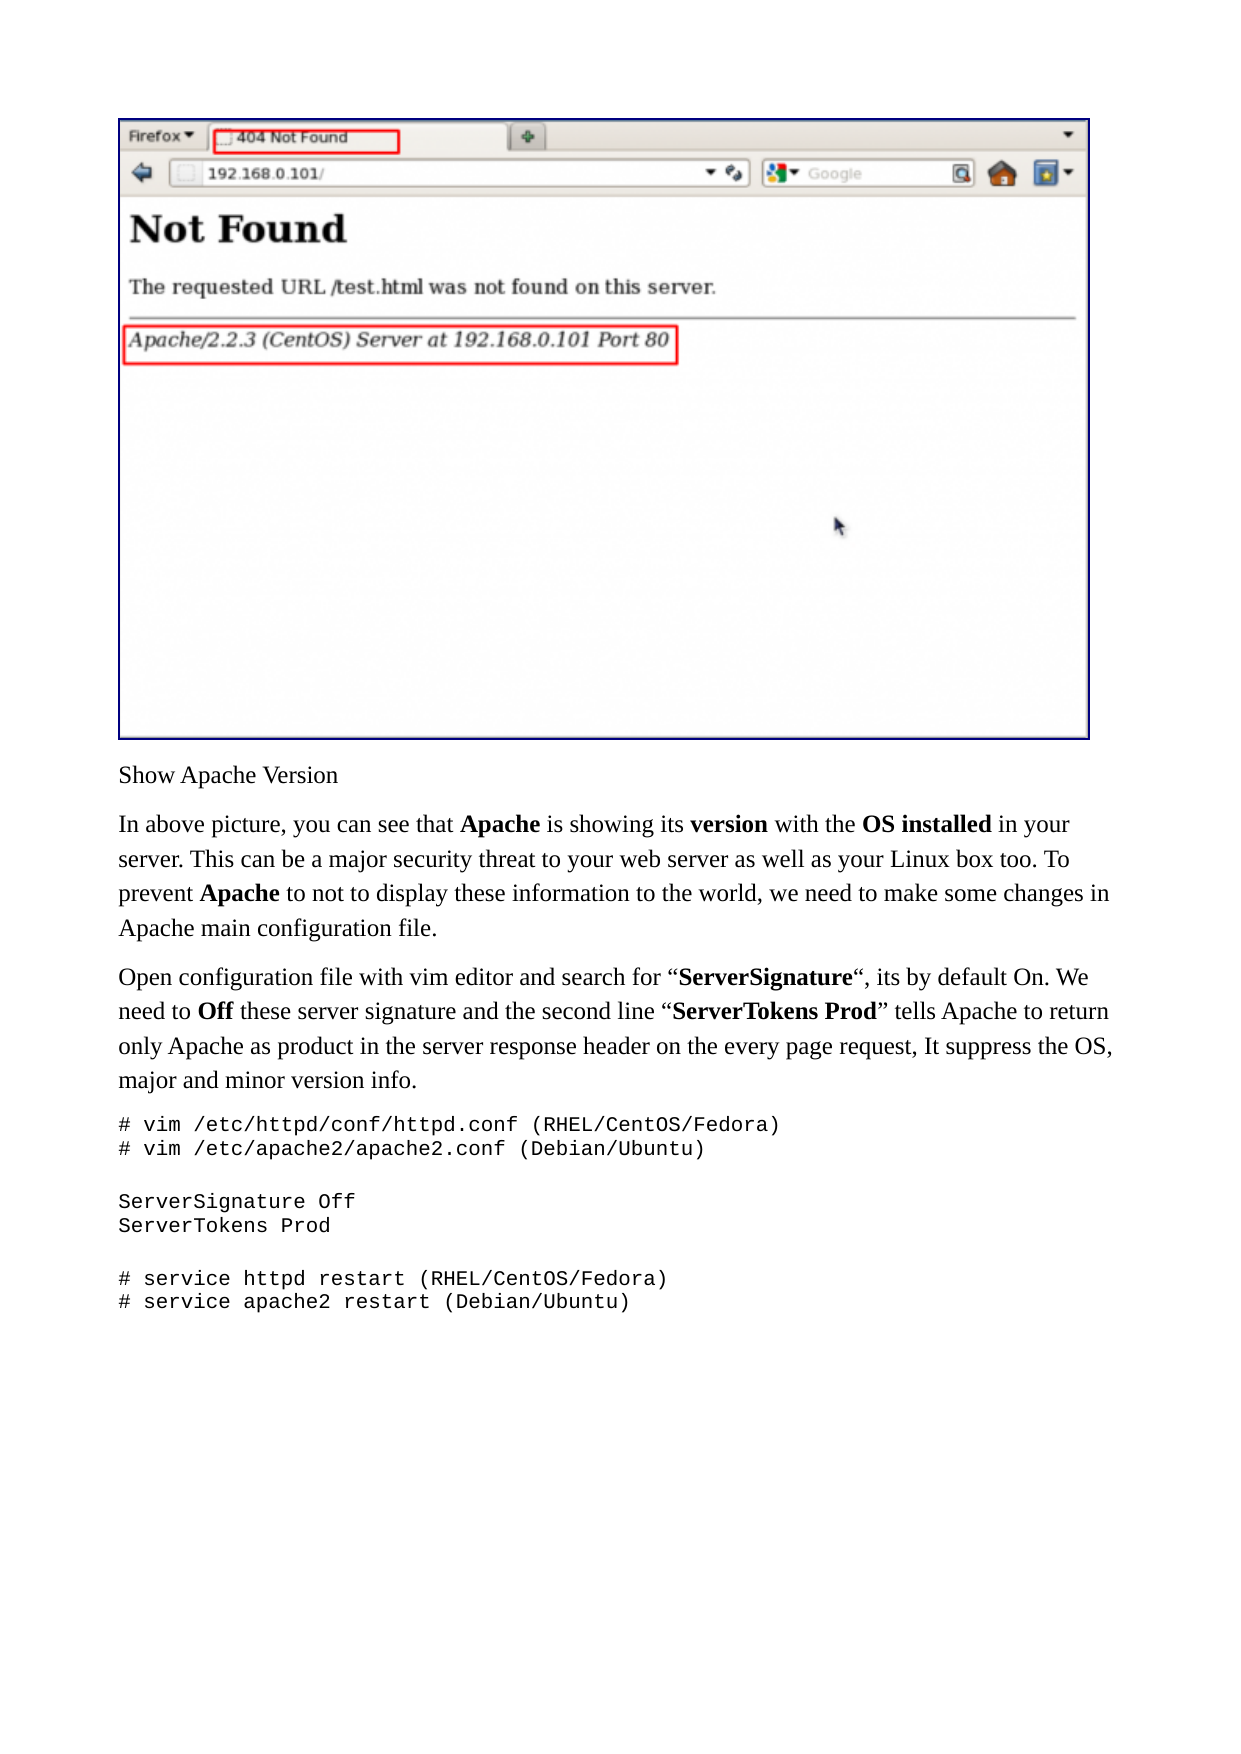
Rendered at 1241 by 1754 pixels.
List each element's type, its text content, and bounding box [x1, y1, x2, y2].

text Open configuration file with vim editor and search for “ServerSignature“, its by default On. We need to Off these server signature and the second line “ServerTokens Prod” tells Apache to return only Apache as product in the server response header on the every page request, It suppress the OS, major and minor version info. [118, 962, 1122, 1094]
text # service httpd restart (RHEL/CentOS/Fedora) [118, 1268, 1122, 1292]
text ServerSignature Off [118, 1191, 1122, 1215]
text ServerTokens Prod [118, 1215, 1122, 1238]
text Show Apache Version [118, 760, 1122, 789]
picture [120, 120, 1088, 738]
text # vim /etc/httpd/conf/httpd.conf (RHEL/CentOS/Fedora) [118, 1114, 1122, 1138]
text # vim /etc/apache2/apache2.conf (Debian/Ubuntu) [118, 1138, 1122, 1162]
text # service apache2 restart (Debian/Ubuntu) [118, 1292, 1122, 1315]
text In above picture, you can see that Apache is showing its version with the OS installed in your server. This can be a major security threat to your web server as well as your Linux box too. To prevent Apache to not to display these information to the world, we need to make some changes in Apache main configuration file. [118, 809, 1122, 942]
